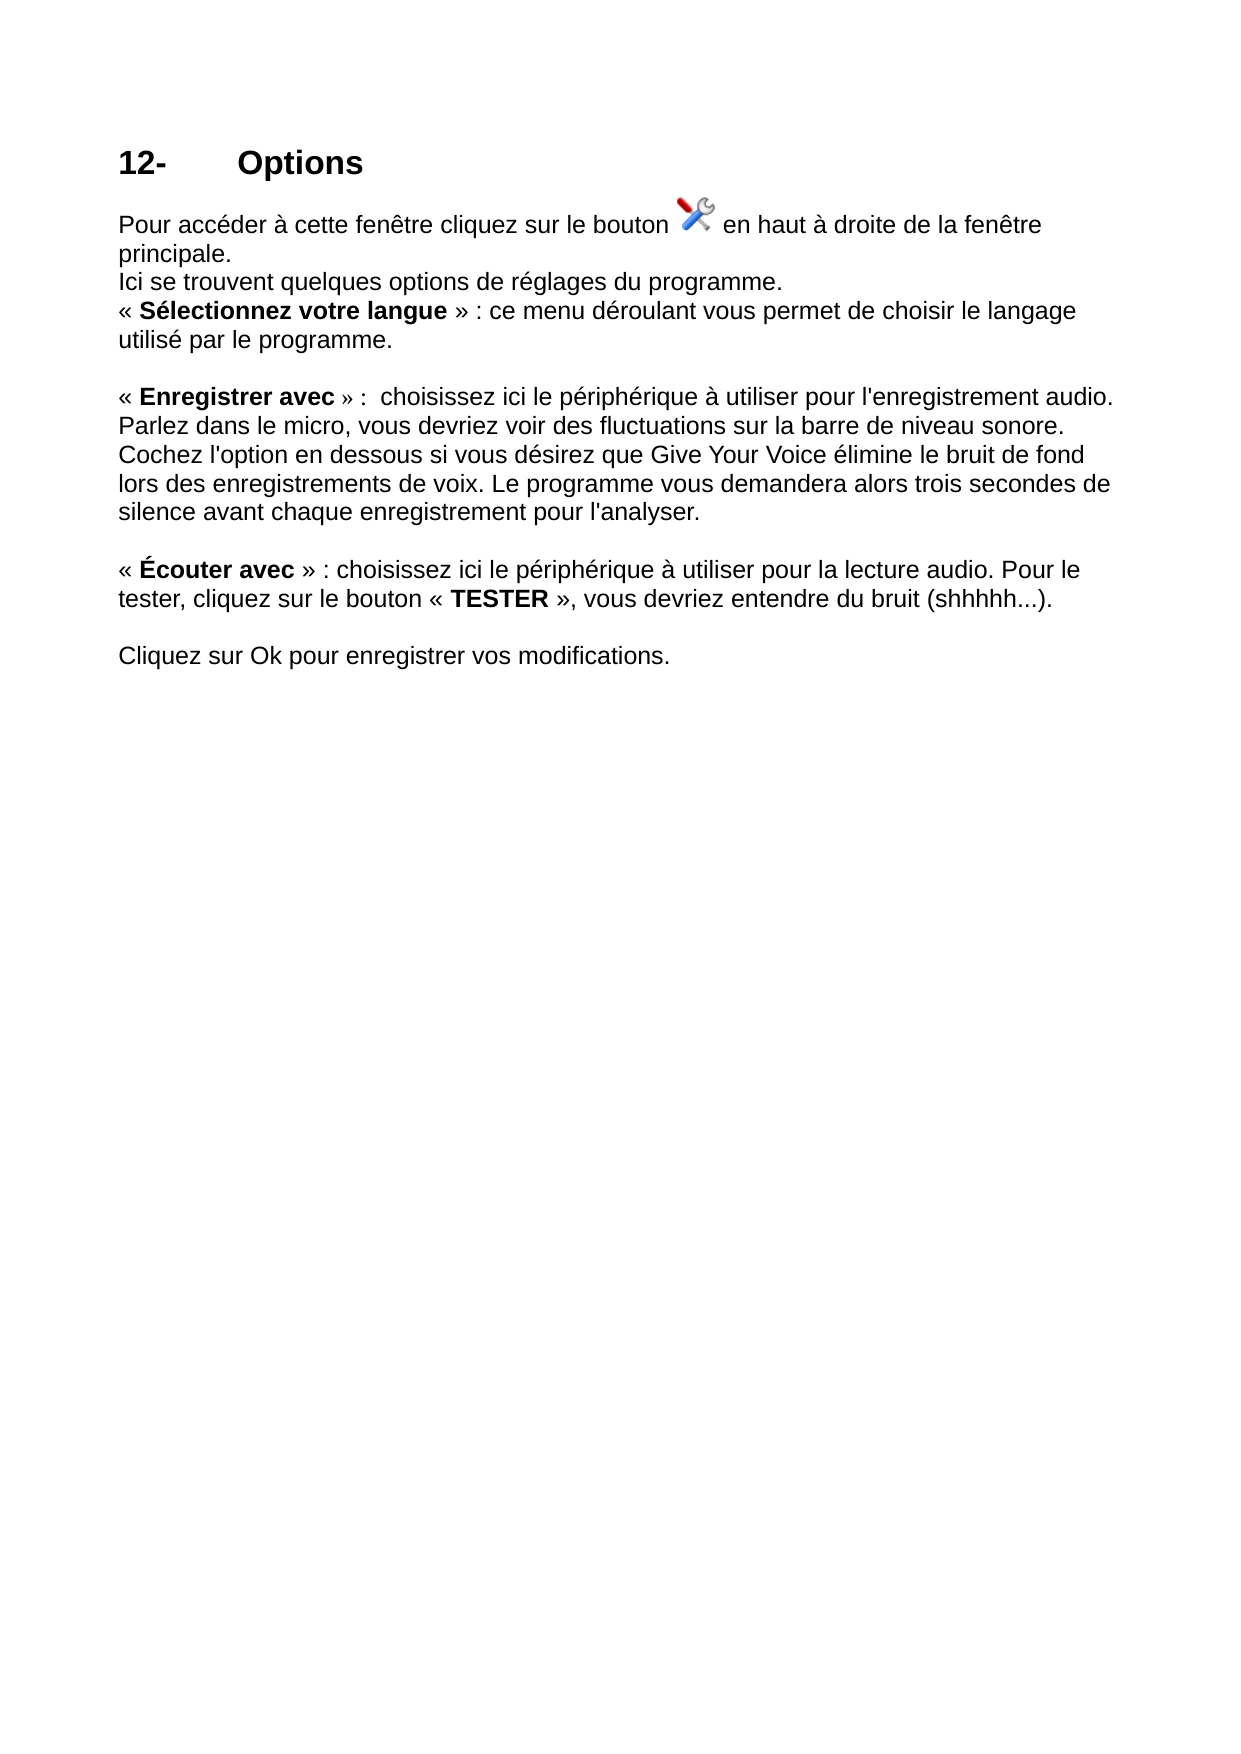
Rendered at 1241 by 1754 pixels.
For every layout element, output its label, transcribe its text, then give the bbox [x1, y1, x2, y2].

text Pour accéder à cette fenêtre cliquez sur le bouton en haut à droite de la fenêtre principale. [118, 194, 1122, 267]
text Cliquez sur Ok pour enregistrer vos modifications. [118, 641, 1122, 670]
text Ici se trouvent quelques options de réglages du programme. [118, 267, 1122, 296]
text Cochez l'option en dessous si vous désirez que Give Your Voice élimine le bruit de fond lors des enregistrements de voix. Le programme vous demandera alors trois secondes de silence avant chaque enregistrement pour l'analyser. [118, 440, 1122, 526]
picture [676, 194, 716, 234]
text « Écouter avec » : choisissez ici le périphérique à utiliser pour la lecture audio. Pour le tester, cliquez sur le bouton « TESTER », vous devriez entendre du bruit (shhhhh...). [118, 555, 1122, 612]
text « Enregistrer avec » : choisissez ici le périphérique à utiliser pour l'enregistrement audio. Parlez dans le micro, vous devriez voir des fluctuations sur la barre de niveau sonore. [118, 382, 1122, 440]
text « Sélectionnez votre langue » : ce menu déroulant vous permet de choisir le langage utilisé par le programme. [118, 296, 1122, 353]
subtitle Options [118, 143, 1122, 182]
